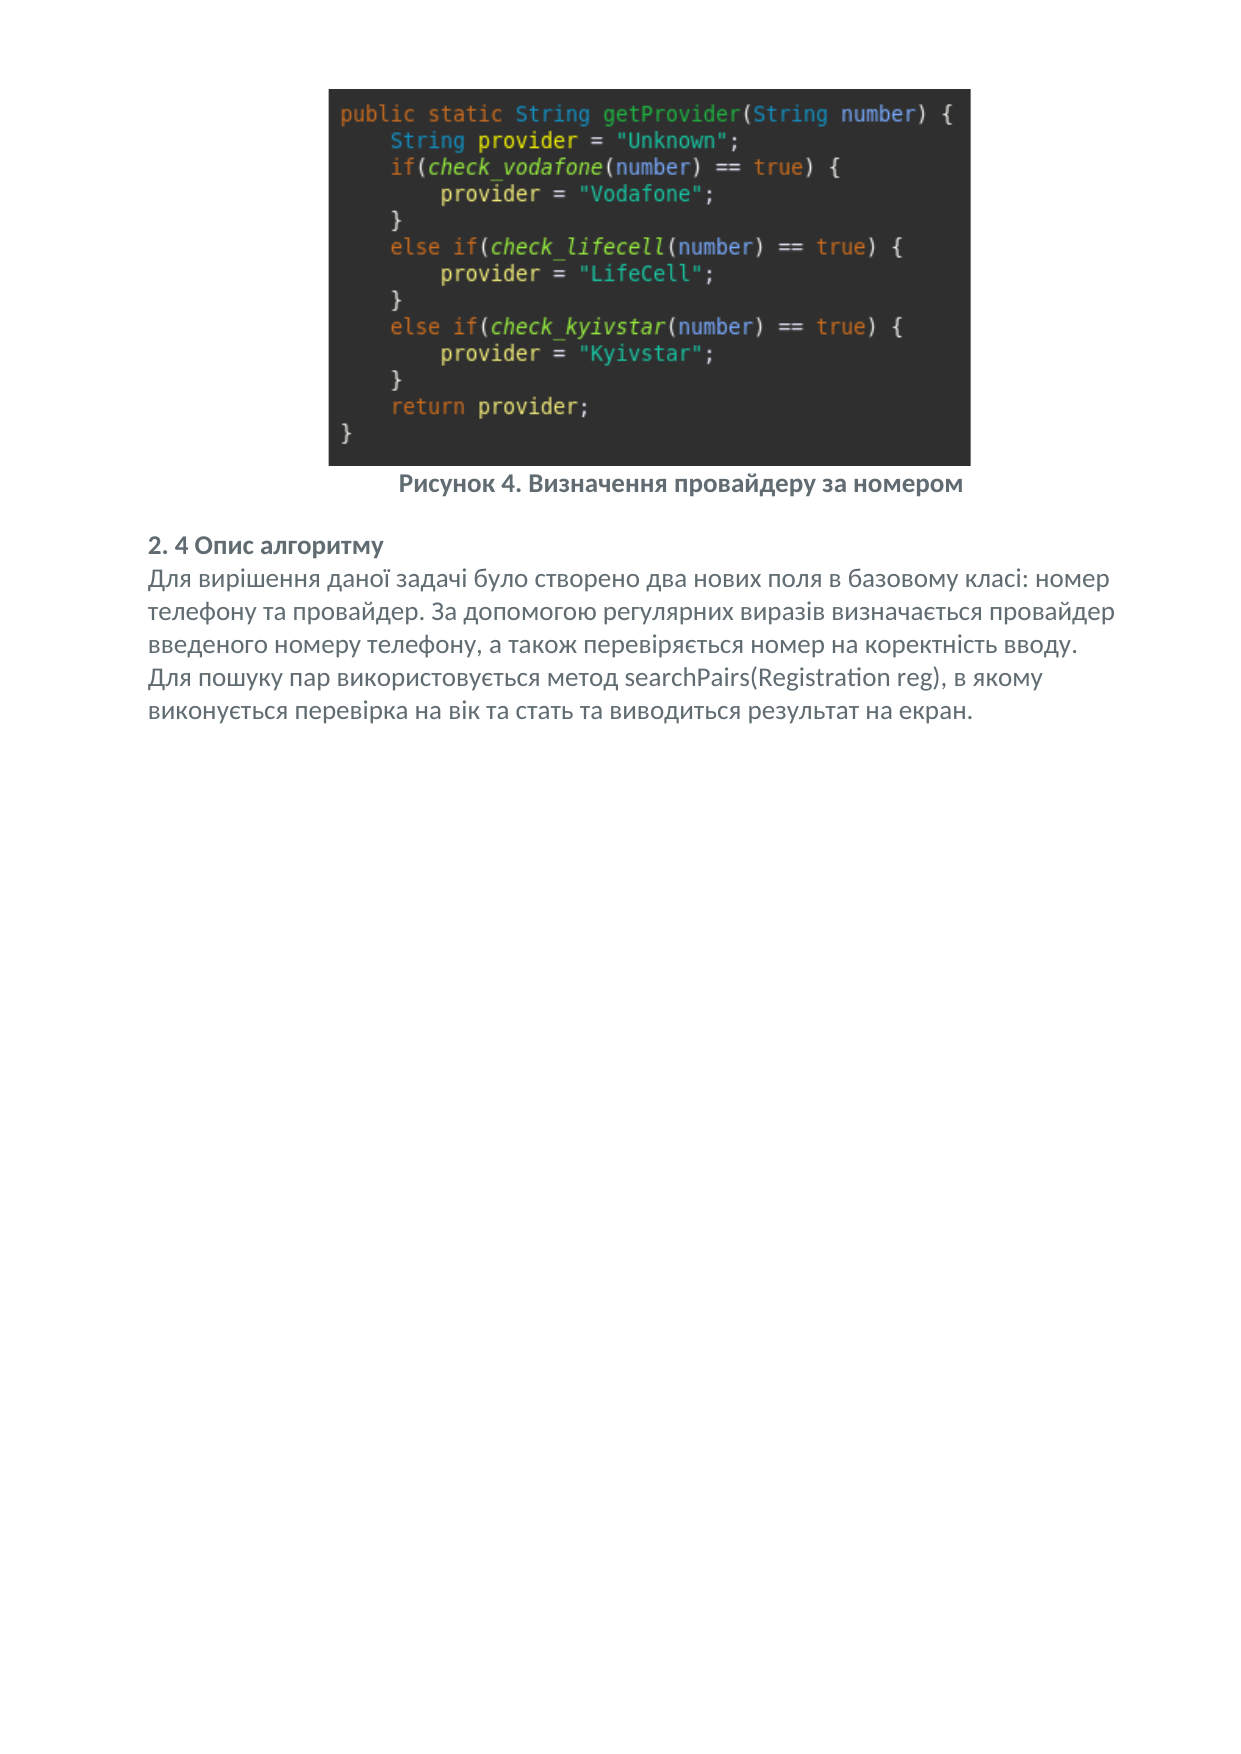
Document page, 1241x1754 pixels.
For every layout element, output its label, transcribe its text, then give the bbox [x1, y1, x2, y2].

picture [328, 89, 971, 466]
text Для вирішення даної задачі було створено два нових поля в базовому класі: номер телефону та провайдер. За допомогою регулярних виразів визначається провайдер введеного номеру телефону, а також перевіряється номер на коректність вводу. [148, 561, 1152, 660]
text Рисунок 4. Визначення провайдеру за номером [148, 88, 1152, 499]
text Для пошуку пар використовується метод searchPairs(Registration reg), в якому виконується перевірка на вік та стать та виводиться результат на екран. [148, 660, 1152, 726]
text 2. 4 Опис алгоритму [148, 528, 1152, 561]
